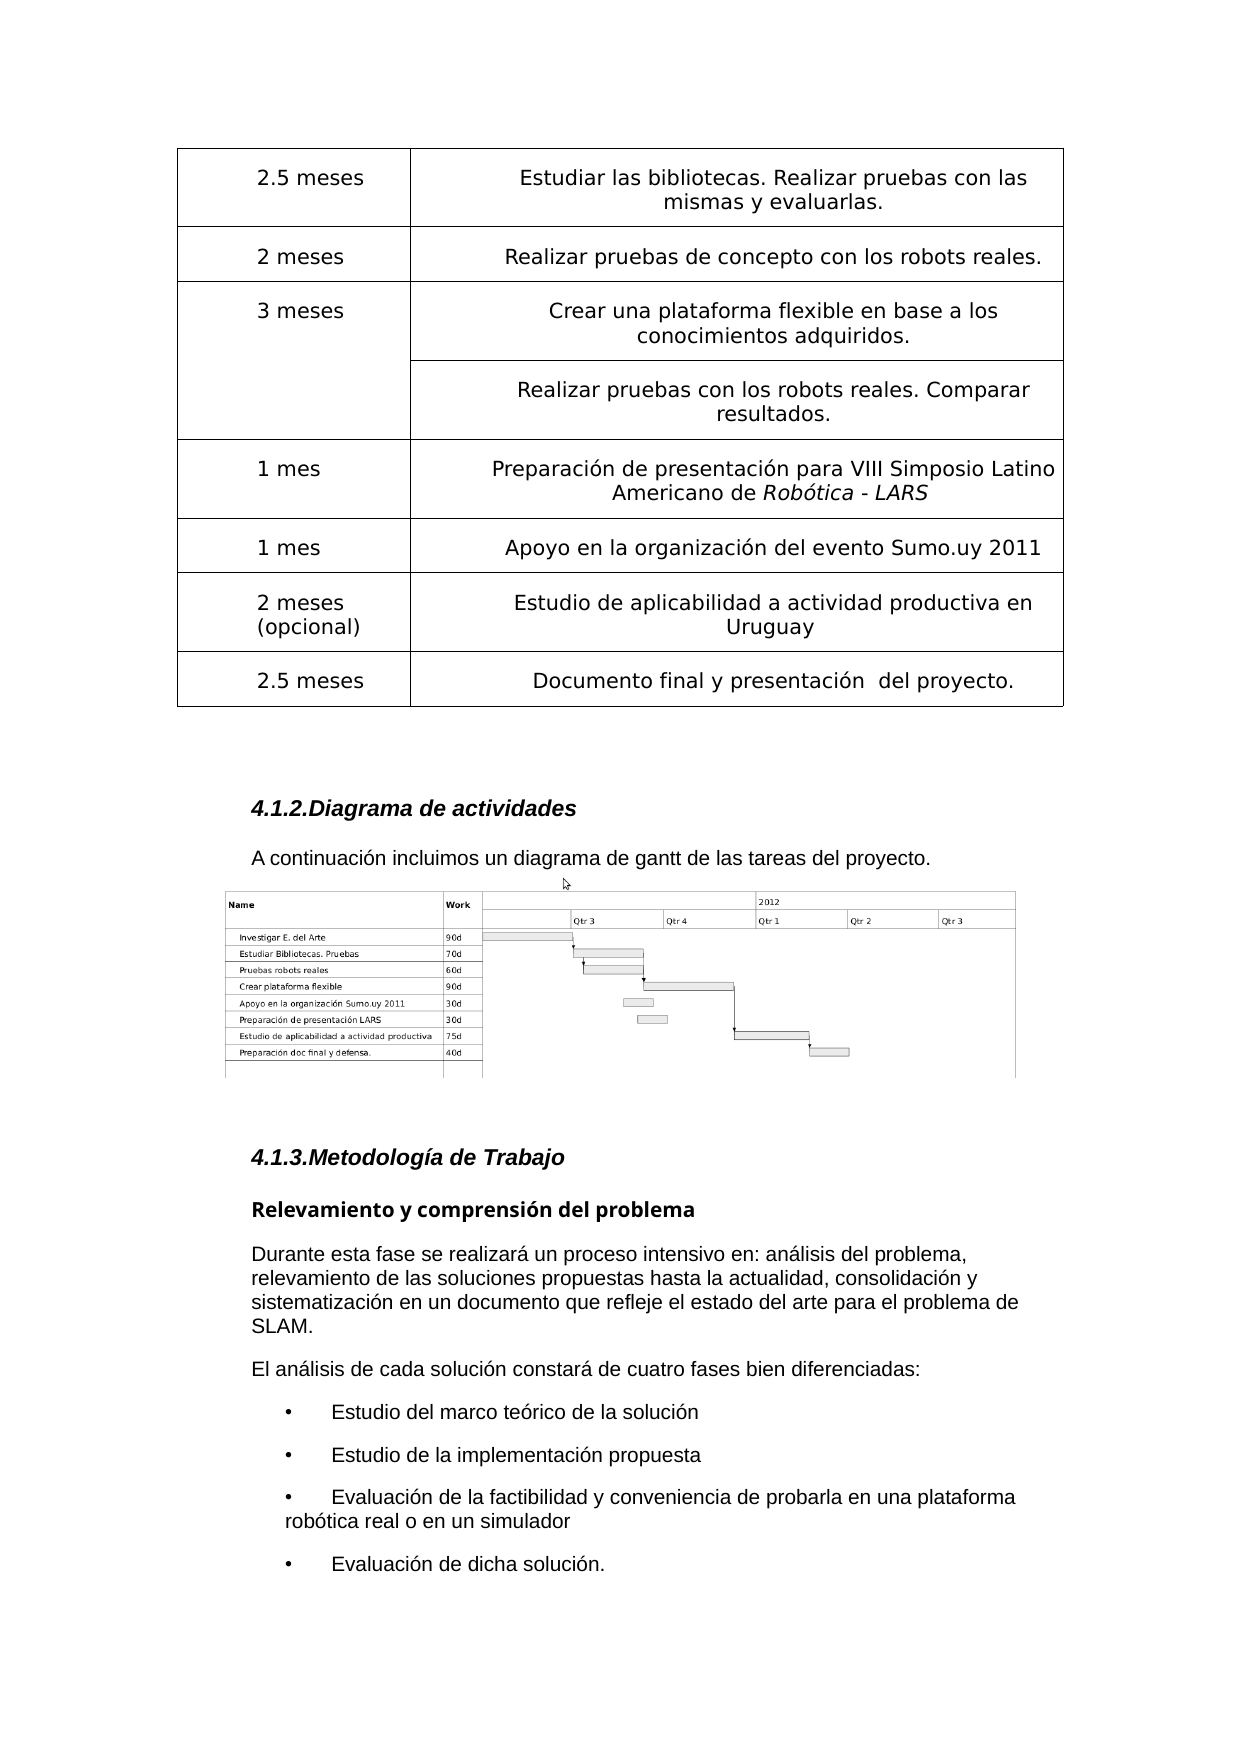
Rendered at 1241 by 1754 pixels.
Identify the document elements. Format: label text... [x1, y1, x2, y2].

list Evaluación de la factibilidad y conveniencia de probarla en una plataforma robótica real o en un simulador [285, 1485, 1063, 1533]
table_cell Preparación de presentación para VIII Simposio Latino Americano de Robótica - LARS [411, 440, 1063, 518]
table_cell Estudiar las bibliotecas. Realizar pruebas con las mismas y evaluarlas. [411, 149, 1063, 226]
subtitle Diagrama de actividades [251, 794, 1063, 821]
list Estudio de la implementación propuesta [285, 1442, 1063, 1466]
table_cell Realizar pruebas con los robots reales. Comparar resultados. [411, 361, 1063, 439]
table_cell 3 meses [178, 282, 410, 439]
table_cell 2 meses [178, 227, 410, 281]
table_cell Estudio de aplicabilidad a actividad productiva en Uruguay [411, 573, 1063, 651]
table_cell 1 mes [178, 440, 410, 518]
text El análisis de cada solución constará de cuatro fases bien diferenciadas: [251, 1357, 1063, 1381]
table_cell Realizar pruebas de concepto con los robots reales. [411, 227, 1063, 281]
table_cell 2 meses (opcional) [178, 573, 410, 651]
table_cell Apoyo en la organización del evento Sumo.uy 2011 [411, 519, 1063, 572]
text Relevamiento y comprensión del problema [251, 1195, 1063, 1223]
table_cell 1 mes [178, 519, 410, 572]
table_cell 2.5 meses [178, 652, 410, 706]
list Estudio del marco teórico de la solución [285, 1399, 1063, 1424]
text Durante esta fase se realizará un proceso intensivo en: análisis del problema, relevamiento de las soluciones propuestas hasta la actualidad, consolidación y sistematización en un documento que refleje el estado del arte para el problema de SLAM. [251, 1242, 1063, 1338]
list Evaluación de dicha solución. [285, 1552, 1063, 1576]
picture [214, 876, 1027, 1078]
table_cell Documento final y presentación del proyecto. [411, 652, 1063, 706]
table_cell Crear una plataforma flexible en base a los conocimientos adquiridos. [411, 282, 1063, 360]
text A continuación incluimos un diagrama de gantt de las tareas del proyecto. [251, 846, 1063, 870]
table_cell 2.5 meses [178, 149, 410, 226]
subtitle Metodología de Trabajo [251, 1144, 1063, 1170]
